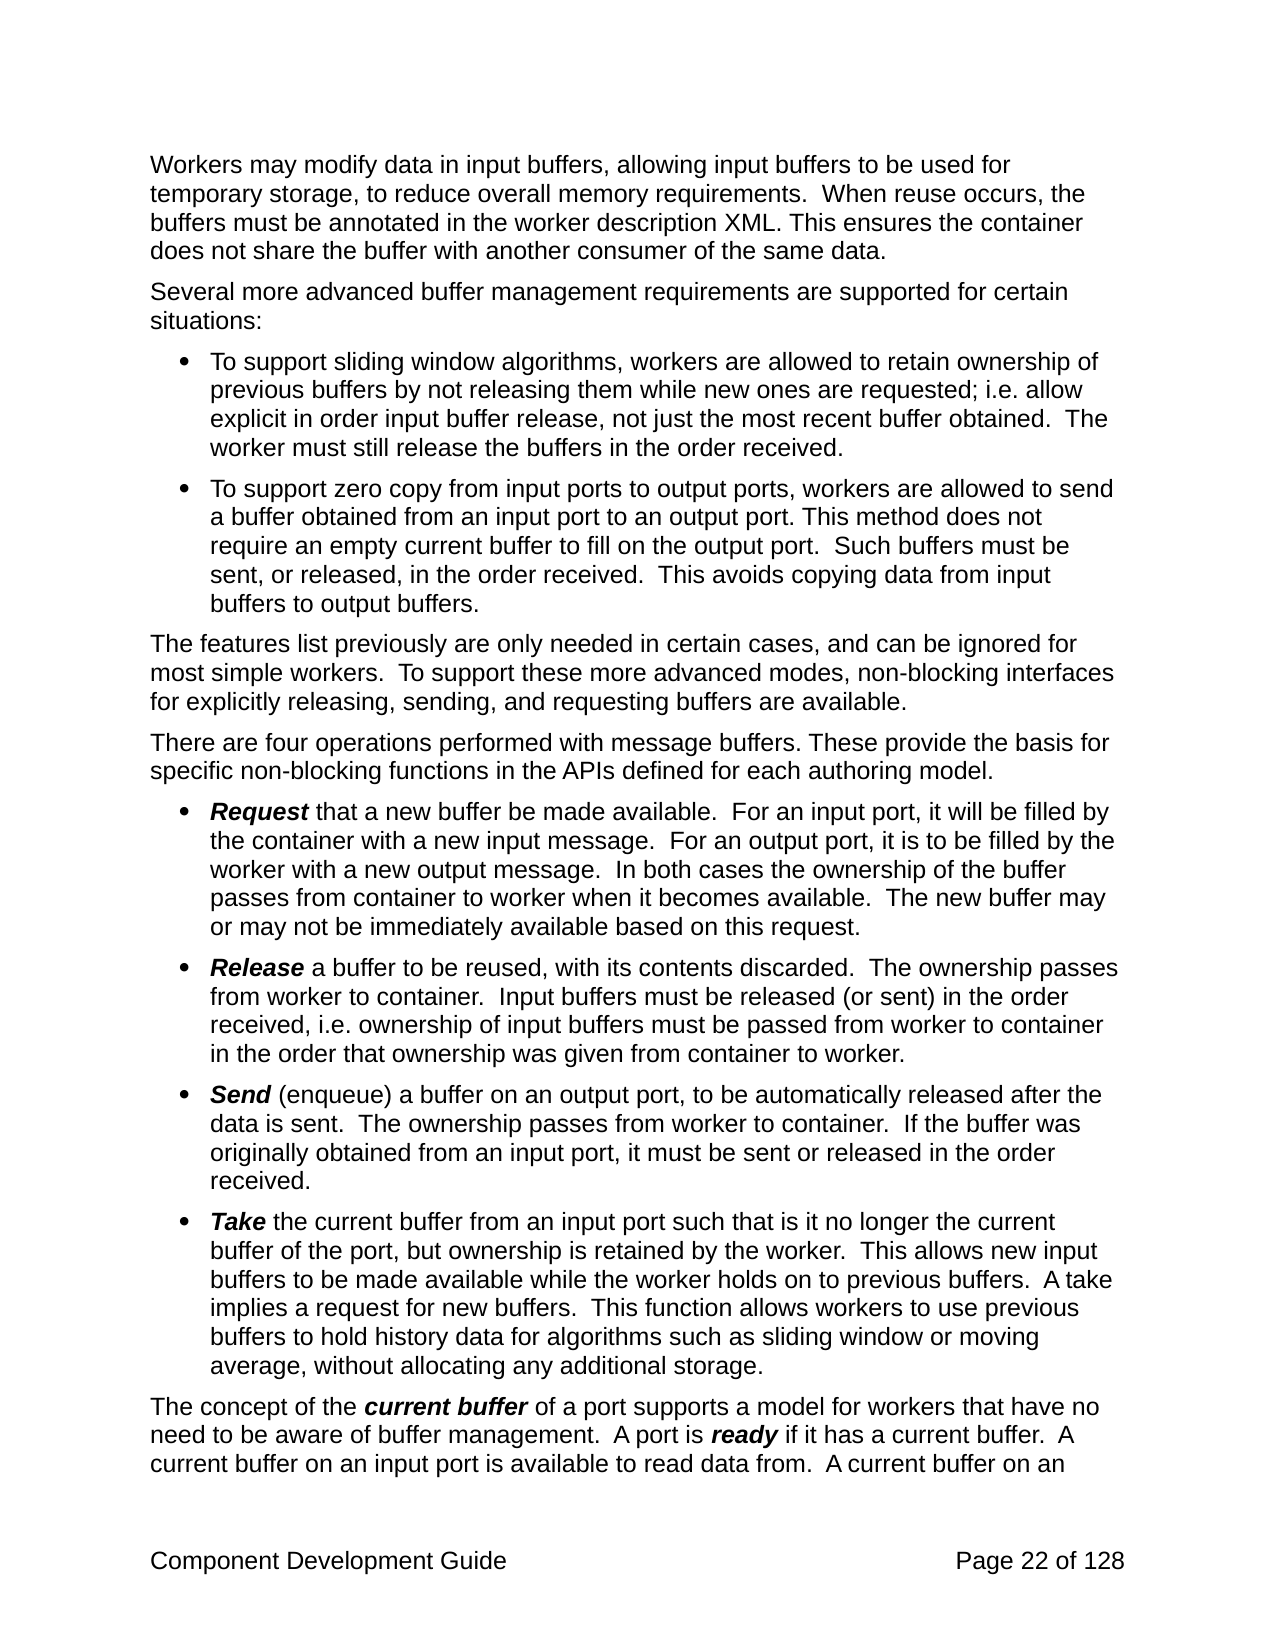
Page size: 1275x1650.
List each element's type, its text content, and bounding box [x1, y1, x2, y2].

list Release a buffer to be reused, with its contents discarded. The ownership passes from worker to container. Input buffers must be released (or sent) in the order received, i.e. ownership of input buffers must be passed from worker to container in the order that ownership was given from container to worker. [180, 953, 1125, 1068]
list Send (enqueue) a buffer on an output port, to be automatically released after the data is sent. The ownership passes from worker to container. If the buffer was originally obtained from an input port, it must be sent or released in the order received. [180, 1080, 1125, 1195]
text Several more advanced buffer management requirements are supported for certain situations: [150, 277, 1125, 334]
list To support zero copy from input ports to output ports, workers are allowed to send a buffer obtained from an input port to an output port. This method does not require an empty current buffer to fill on the output port. Such buffers must be sent, or released, in the order received. This avoids copying data from input buffers to output buffers. [180, 473, 1125, 617]
text The concept of the current buffer of a port supports a model for workers that have no need to be aware of buffer management. A port is ready if it has a current buffer. A current buffer on an input port is available to read data from. A current buffer on an [150, 1392, 1125, 1478]
text The features list previously are only needed in certain cases, and can be ignored for most simple workers. To support these more advanced modes, non-blocking interfaces for explicitly releasing, sending, and requesting buffers are available. [150, 629, 1125, 716]
text There are four operations performed with message buffers. These provide the basis for specific non-blocking functions in the APIs defined for each authoring model. [150, 728, 1125, 785]
text Workers may modify data in input buffers, allowing input buffers to be used for temporary storage, to reduce overall memory requirements. When reuse occurs, the buffers must be annotated in the worker description XML. This ensures the container does not share the buffer with another consumer of the same data. [150, 150, 1125, 265]
list To support sliding window algorithms, workers are allowed to retain ownership of previous buffers by not releasing them while new ones are requested; i.e. allow explicit in order input buffer release, not just the most recent buffer obtained. The worker must still release the buffers in the order received. [180, 346, 1125, 462]
list Request that a new buffer be made available. For an input port, it will be filled by the container with a new input message. For an output port, it is to be filled by the worker with a new output message. In both cases the ownership of the buffer passes from container to worker when it becomes available. The new buffer may or may not be immediately available based on this request. [180, 797, 1125, 941]
list Take the current buffer from an input port such that is it no longer the current buffer of the port, but ownership is retained by the worker. This allows new input buffers to be made available while the worker holds on to previous buffers. A take implies a request for new buffers. This function allows workers to use previous buffers to hold history data for algorithms such as sliding window or moving average, without allocating any additional storage. [180, 1207, 1125, 1380]
